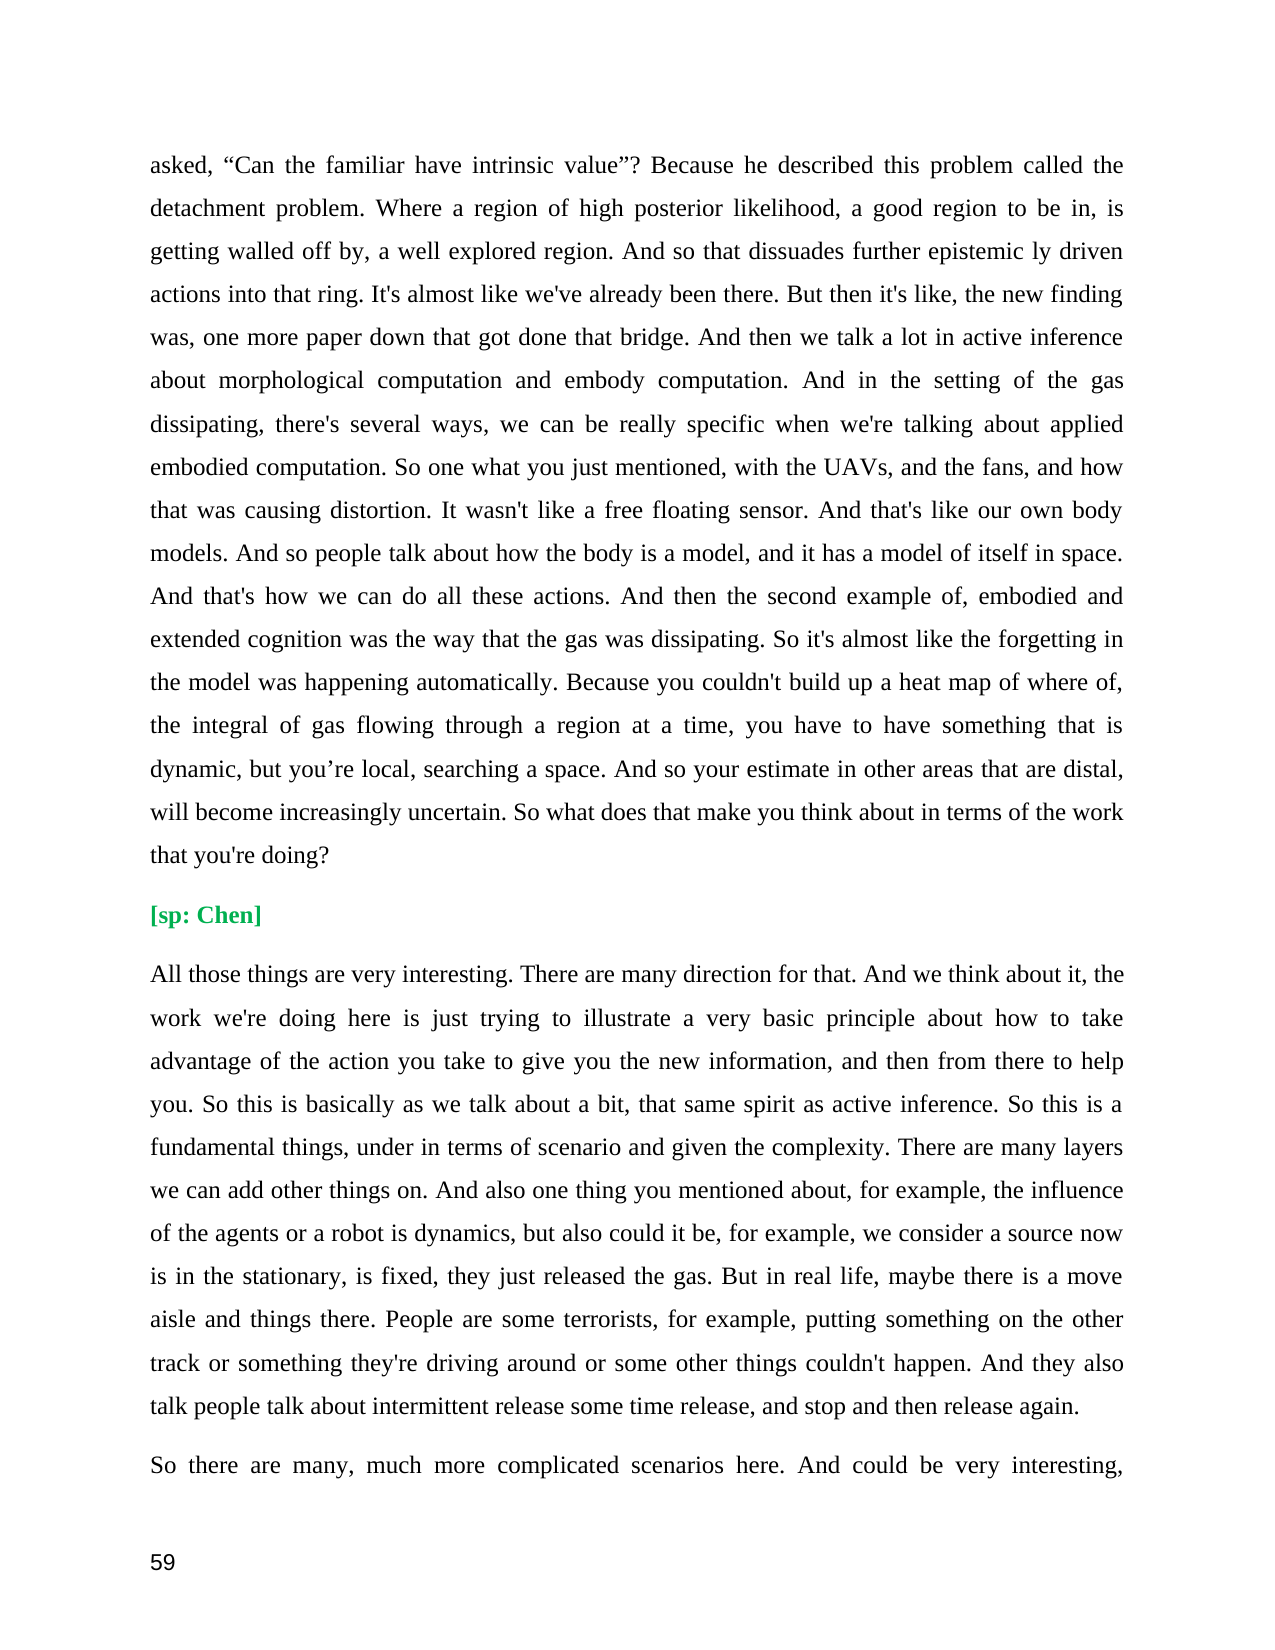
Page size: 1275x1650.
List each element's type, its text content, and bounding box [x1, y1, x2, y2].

text asked, “Can the familiar have intrinsic value”? Because he described this problem called the detachment problem. Where a region of high posterior likelihood, a good region to be in, is getting walled off by, a well explored region. And so that dissuades further epistemic ly driven actions into that ring. It's almost like we've already been there. But then it's like, the new finding was, one more paper down that got done that bridge. And then we talk a lot in active inference about morphological computation and embody computation. And in the setting of the gas dissipating, there's several ways, we can be really specific when we're talking about applied embodied computation. So one what you just mentioned, with the UAVs, and the fans, and how that was causing distortion. It wasn't like a free floating sensor. And that's like our own body models. And so people talk about how the body is a model, and it has a model of itself in space. And that's how we can do all these actions. And then the second example of, embodied and extended cognition was the way that the gas was dissipating. So it's almost like the forgetting in the model was happening automatically. Because you couldn't build up a heat map of where of, the integral of gas flowing through a region at a time, you have to have something that is dynamic, but you’re local, searching a space. And so your estimate in other areas that are distal, will become increasingly uncertain. So what does that make you think about in terms of the work that you're doing? [150, 150, 1125, 869]
text [sp: Chen] [150, 900, 1125, 928]
text All those things are very interesting. There are many direction for that. And we think about it, the work we're doing here is just trying to illustrate a very basic principle about how to take advantage of the action you take to give you the new information, and then from there to help you. So this is basically as we talk about a bit, that same spirit as active inference. So this is a fundamental things, under in terms of scenario and given the complexity. There are many layers we can add other things on. And also one thing you mentioned about, for example, the influence of the agents or a robot is dynamics, but also could it be, for example, we consider a source now is in the stationary, is fixed, they just released the gas. But in real life, maybe there is a move aisle and things there. People are some terrorists, for example, putting something on the other track or something they're driving around or some other things couldn't happen. And they also talk people talk about intermittent release some time release, and stop and then release again. [150, 959, 1125, 1419]
text So there are many, much more complicated scenarios here. And could be very interesting, [150, 1451, 1125, 1479]
